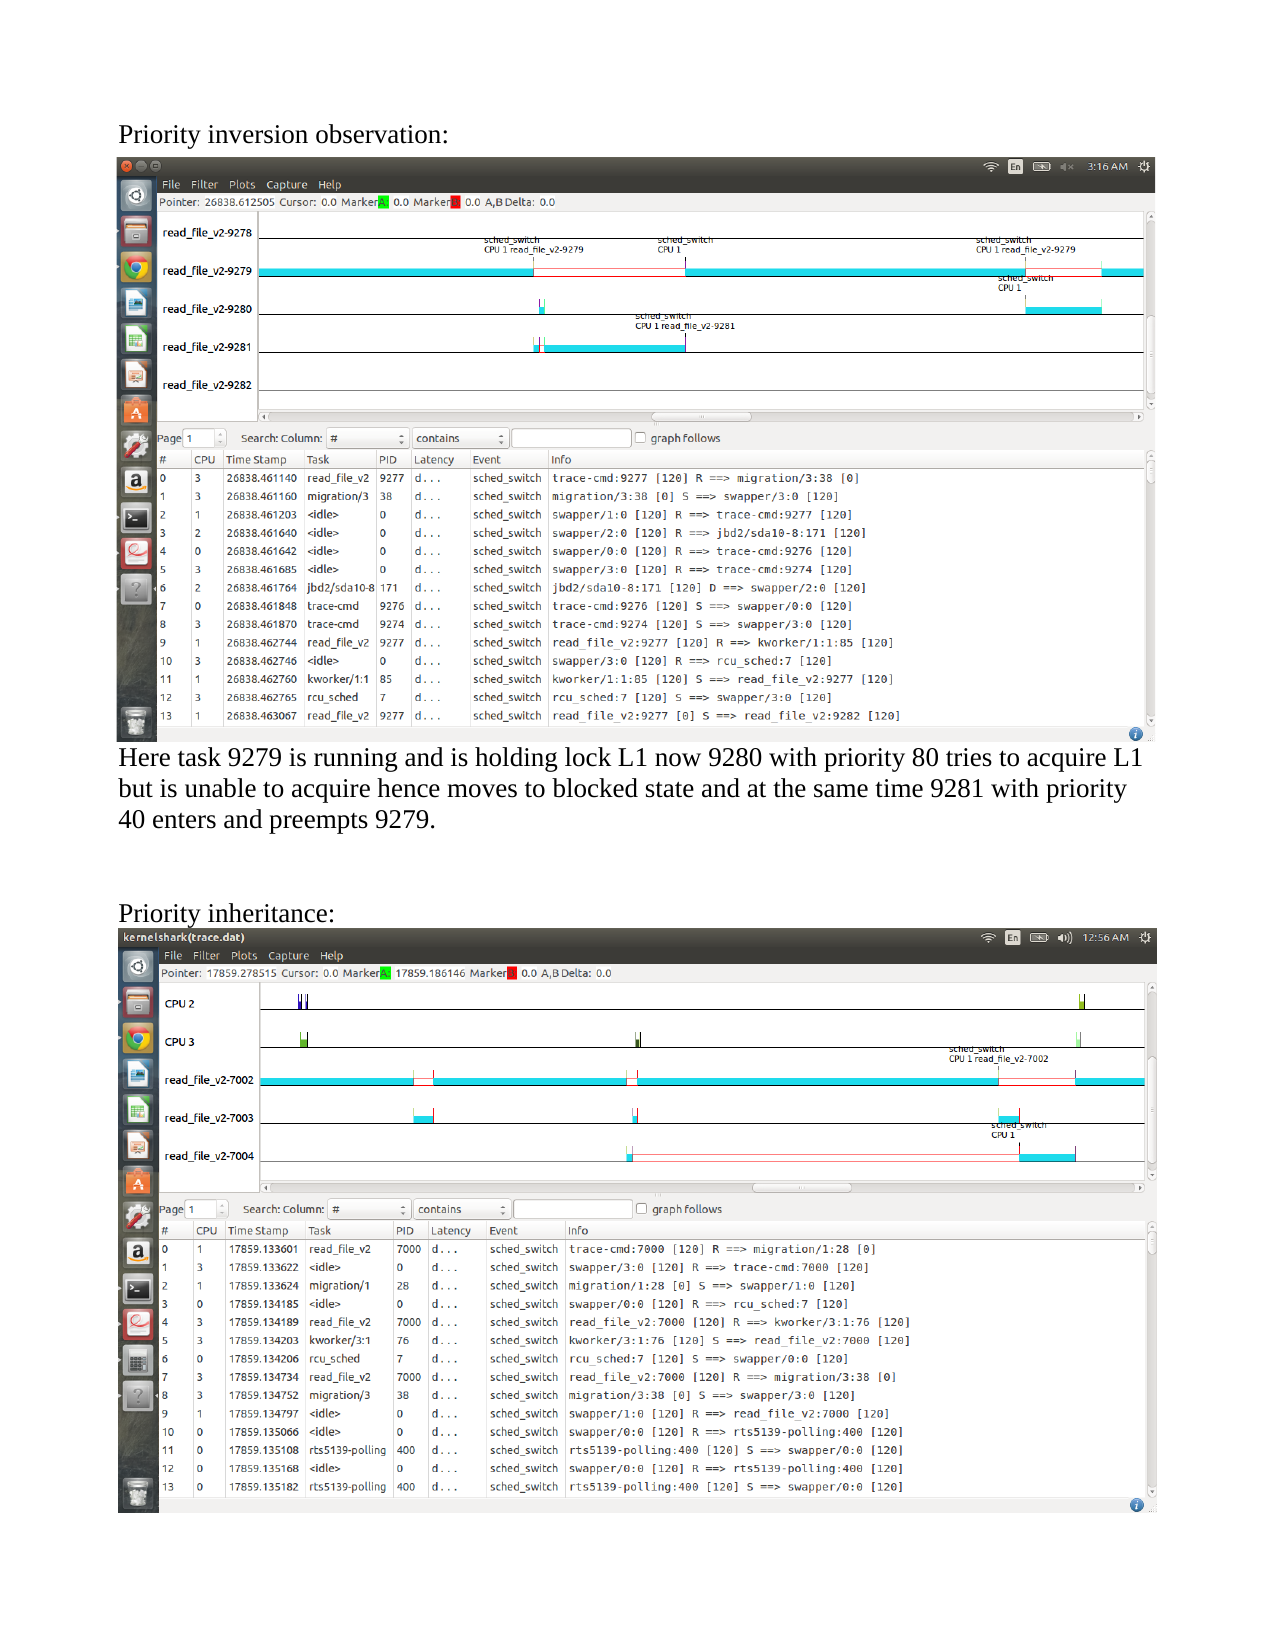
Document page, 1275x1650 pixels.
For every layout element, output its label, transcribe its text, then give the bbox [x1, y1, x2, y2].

picture [118, 928, 1157, 1513]
text Priority inversion observation: [118, 118, 1157, 149]
text Here task 9279 is running and is holding lock L1 now 9280 with priority 80 tries to acquire L1 but is unable to acquire hence moves to blocked state and at the same time 9281 with priority 40 enters and preempts 9279. [118, 149, 1157, 835]
picture [116, 157, 1156, 742]
text Priority inheritance: [118, 897, 1157, 928]
